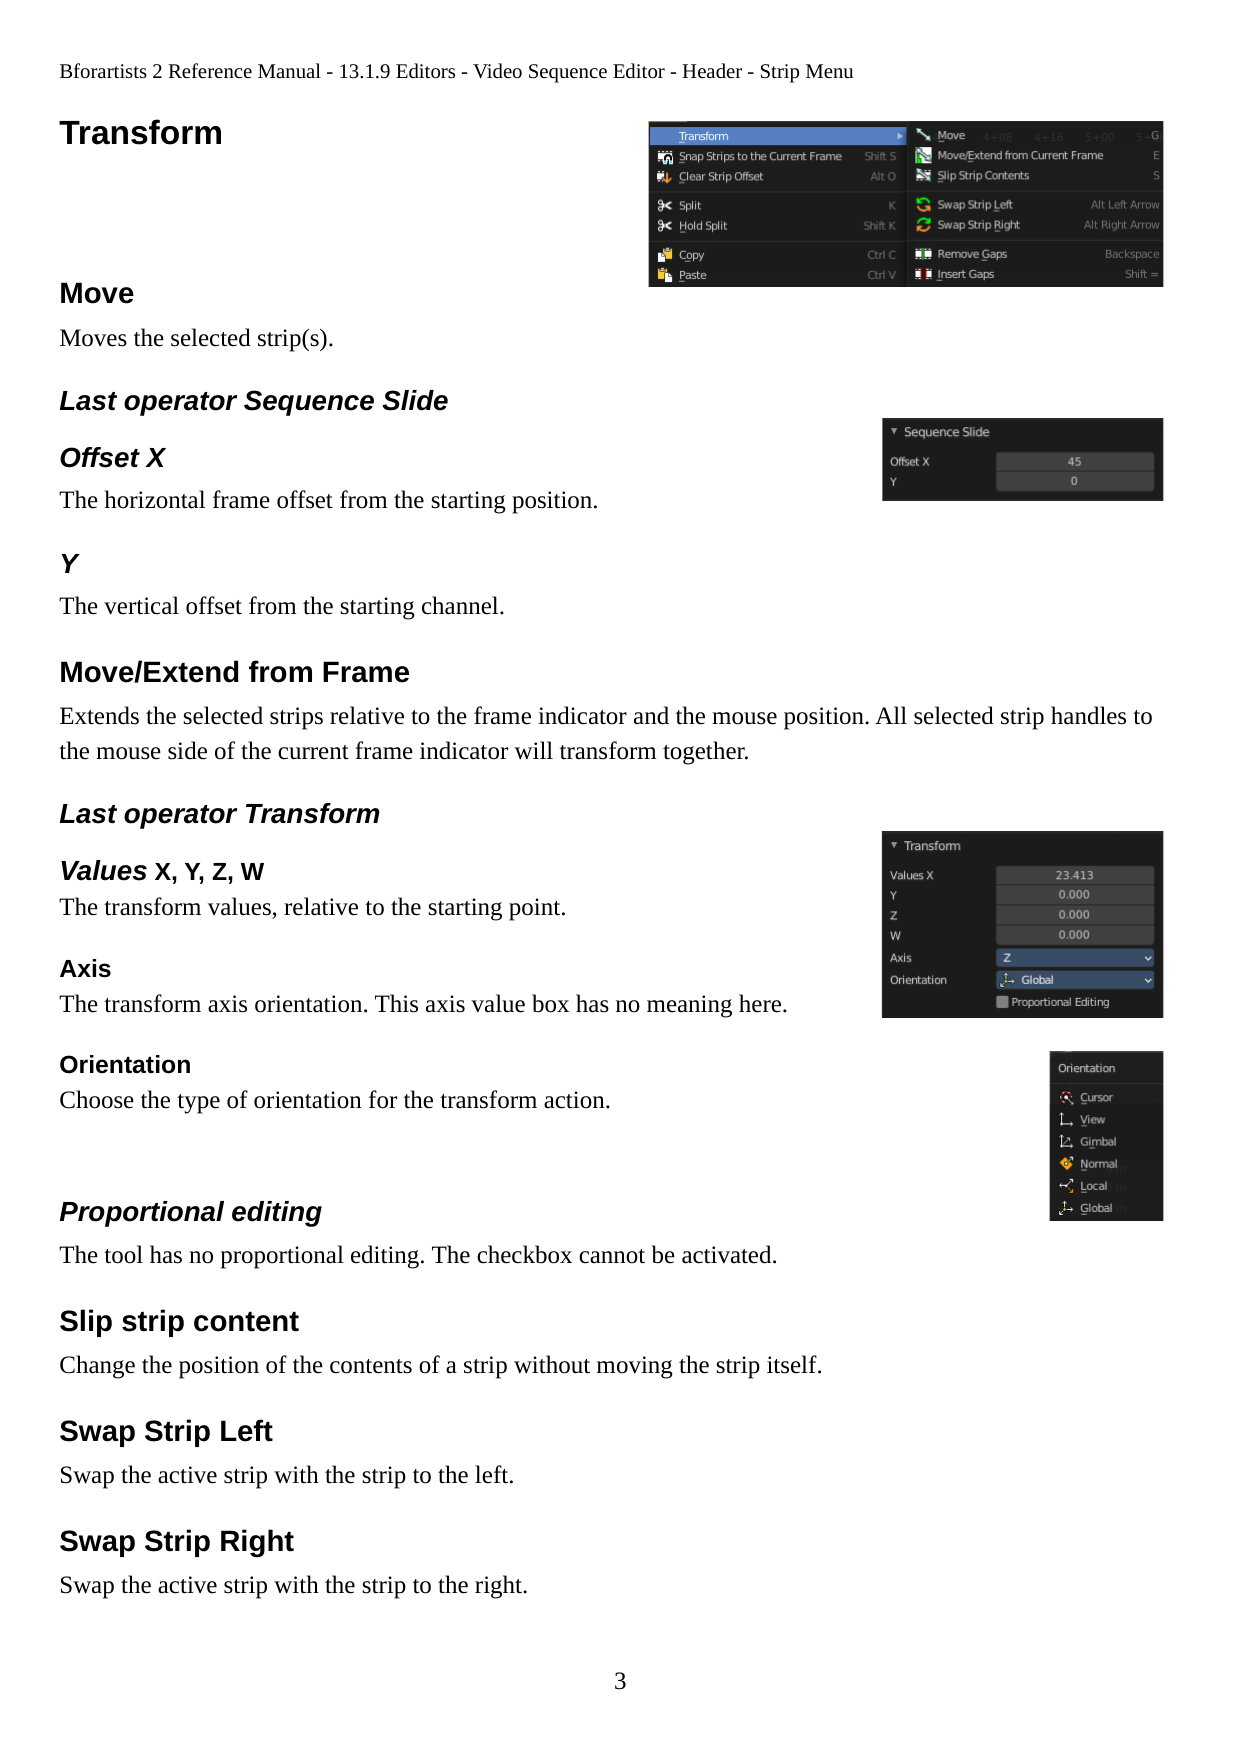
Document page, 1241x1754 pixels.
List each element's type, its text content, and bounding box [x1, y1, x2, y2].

subtitle Last operator Transform [59, 797, 1181, 829]
subtitle Axis [59, 954, 881, 982]
subtitle Move/Extend from Frame [59, 655, 1181, 689]
picture [881, 831, 1164, 1018]
subtitle [1164, 854, 1181, 886]
subtitle Orientation [59, 1050, 1181, 1079]
subtitle Transform [59, 113, 1181, 151]
subtitle [1164, 954, 1181, 982]
picture [648, 121, 1164, 287]
text Change the position of the contents of a strip without moving the strip itself. [59, 1350, 1181, 1379]
subtitle Offset X [59, 441, 882, 473]
text The vertical offset from the starting channel. [59, 591, 1181, 620]
subtitle [1164, 441, 1181, 473]
picture [1049, 1051, 1164, 1221]
subtitle Swap Strip Left [59, 1414, 1181, 1447]
text Swap the active strip with the strip to the left. [59, 1460, 1181, 1489]
text Swap the active strip with the strip to the right. [59, 1570, 1181, 1598]
text The tool has no proportional editing. The checkbox cannot be activated. [59, 1240, 1181, 1269]
picture [882, 418, 1164, 501]
subtitle Slip strip content [59, 1304, 1181, 1337]
subtitle Move [59, 276, 1181, 310]
subtitle Last operator Sequence Slide [59, 384, 1181, 416]
subtitle Proportional editing [59, 1196, 1181, 1228]
subtitle Values X, Y, Z, W [59, 854, 881, 886]
text Extends the selected strips relative to the frame indicator and the mouse position. All selected strip handles to the mouse side of the current frame indicator will transform together. [59, 701, 1181, 764]
text The transform axis orientation. This axis value box has no meaning here. [59, 989, 881, 1017]
text Moves the selected strip(s). [59, 323, 1181, 351]
text Choose the type of orientation for the transform action. [59, 1085, 1049, 1114]
text The transform values, relative to the starting point. [59, 892, 881, 921]
subtitle Swap Strip Right [59, 1523, 1181, 1557]
text The horizontal frame offset from the starting position. [59, 486, 1181, 514]
subtitle Y [59, 547, 1181, 579]
